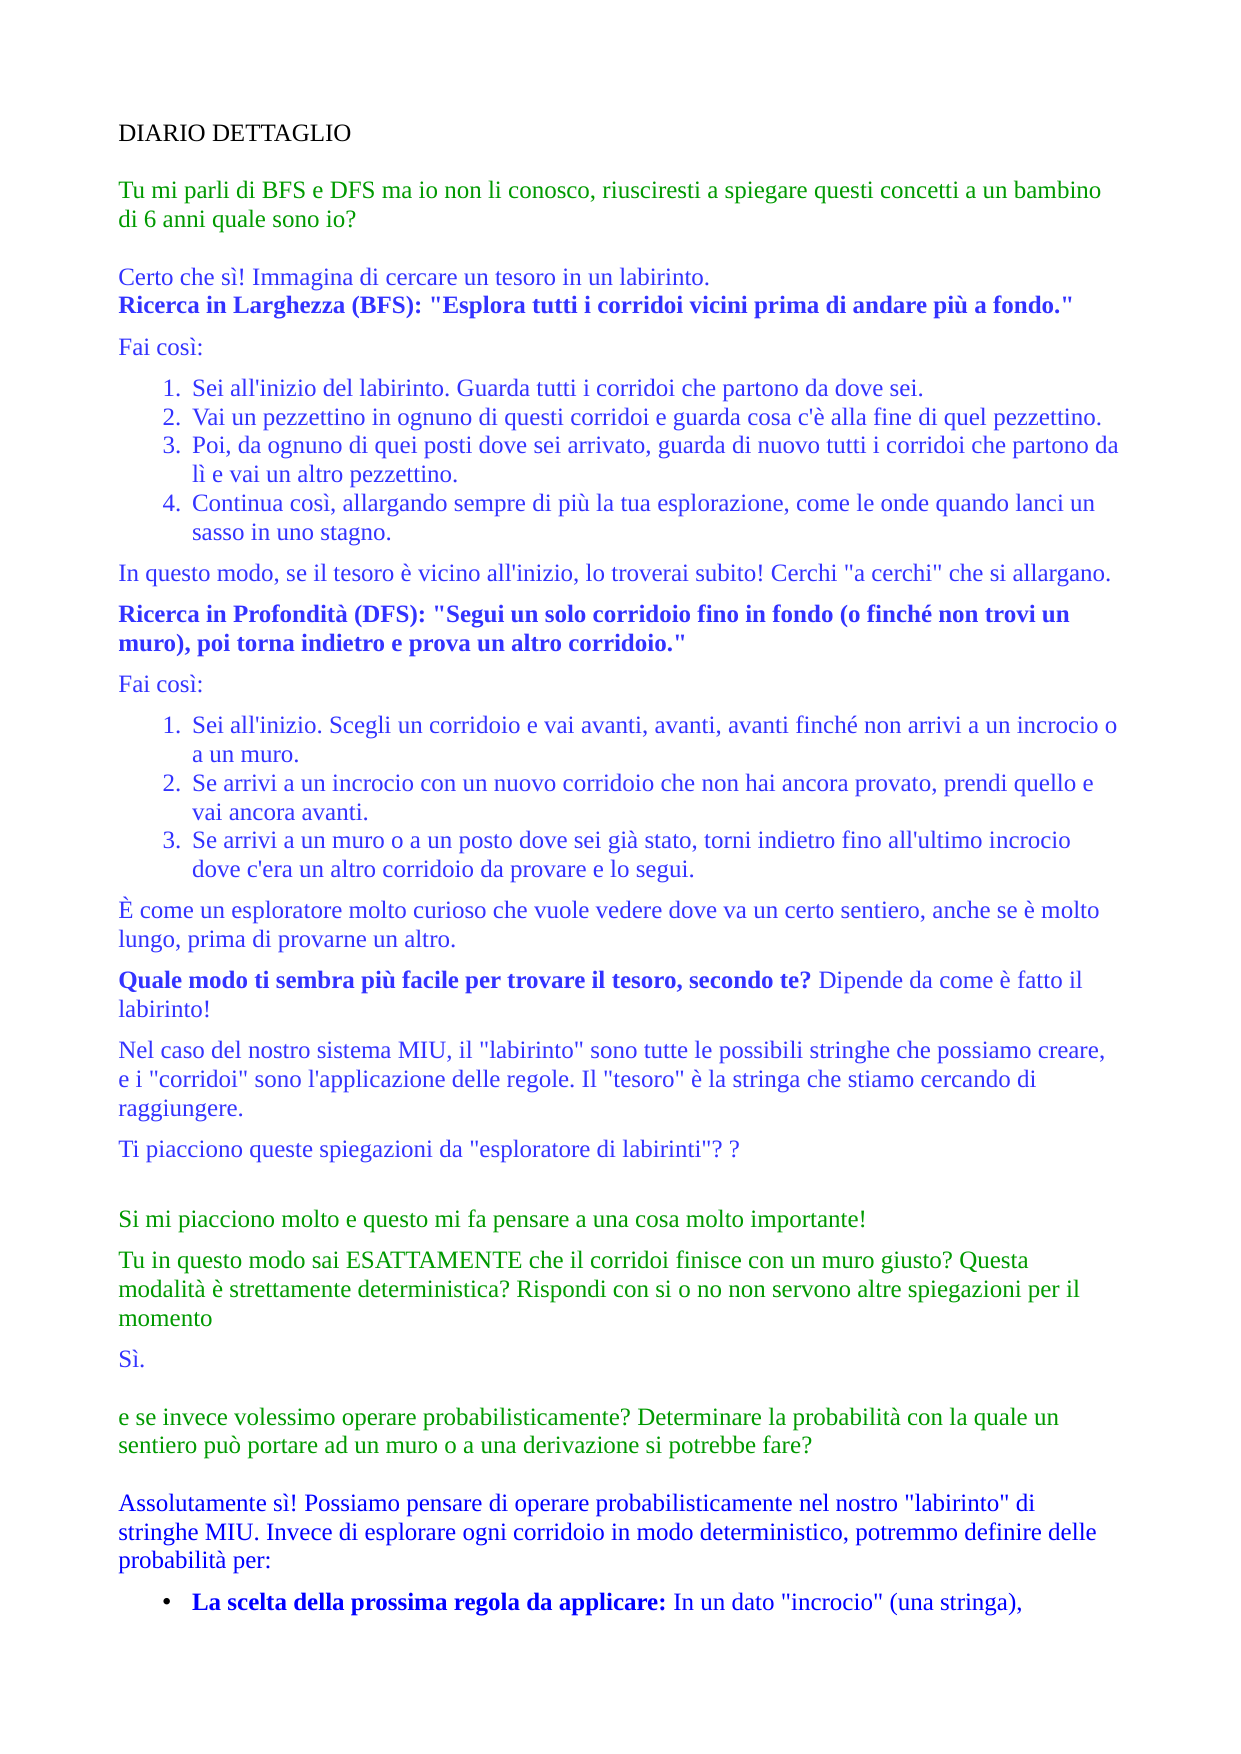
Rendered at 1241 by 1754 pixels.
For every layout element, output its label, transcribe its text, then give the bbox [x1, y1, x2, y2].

text Sì. [118, 1344, 1122, 1373]
text DIARIO DETTAGLIO [118, 118, 1122, 147]
list Sei all'inizio. Scegli un corridoio e vai avanti, avanti, avanti finché non arrivi a un incrocio o a un muro. [162, 711, 1122, 768]
text Nel caso del nostro sistema MIU, il "labirinto" sono tutte le possibili stringhe che possiamo creare, e i "corridoi" sono l'applicazione delle regole. Il "tesoro" è la stringa che stiamo cercando di raggiungere. [118, 1036, 1122, 1122]
text Assolutamente sì! Possiamo pensare di operare probabilisticamente nel nostro "labirinto" di stringhe MIU. Invece di esplorare ogni corridoio in modo deterministico, potremmo definire delle probabilità per: [118, 1488, 1122, 1574]
list Se arrivi a un incrocio con un nuovo corridoio che non hai ancora provato, prendi quello e vai ancora avanti. [162, 768, 1122, 826]
list Sei all'inizio del labirinto. Guarda tutti i corridoi che partono da dove sei. [162, 373, 1122, 402]
text Si mi piacciono molto e questo mi fa pensare a una cosa molto importante! [118, 1204, 1122, 1233]
text Ricerca in Profondità (DFS): "Segui un solo corridoio fino in fondo (o finché non trovi un muro), poi torna indietro e prova un altro corridoio." [118, 599, 1122, 657]
list Vai un pezzettino in ognuno di questi corridoi e guarda cosa c'è alla fine di quel pezzettino. [162, 402, 1122, 431]
text Tu mi parli di BFS e DFS ma io non li conosco, riusciresti a spiegare questi concetti a un bambino di 6 anni quale sono io? Certo che sì! Immagina di cercare un tesoro in un labirinto. [118, 176, 1122, 291]
text Tu in questo modo sai ESATTAMENTE che il corridoi finisce con un muro giusto? Questa modalità è strettamente deterministica? Rispondi con si o no non servono altre spiegazioni per il momento [118, 1246, 1122, 1332]
text Quale modo ti sembra più facile per trovare il tesoro, secondo te? Dipende da come è fatto il labirinto! [118, 966, 1122, 1023]
text e se invece volessimo operare probabilisticamente? Determinare la probabilità con la quale un sentiero può portare ad un muro o a una derivazione si potrebbe fare? [118, 1402, 1122, 1459]
text Ti piacciono queste spiegazioni da "esploratore di labirinti"? ? [118, 1134, 1122, 1163]
text Ricerca in Larghezza (BFS): "Esplora tutti i corridoi vicini prima di andare più a fondo." [118, 291, 1122, 319]
text Fai così: [118, 669, 1122, 698]
text Fai così: [118, 332, 1122, 361]
list Continua così, allargando sempre di più la tua esplorazione, come le onde quando lanci un sasso in uno stagno. [162, 488, 1122, 546]
text In questo modo, se il tesoro è vicino all'inizio, lo troverai subito! Cerchi "a cerchi" che si allargano. [118, 558, 1122, 587]
list La scelta della prossima regola da applicare: In un dato "incrocio" (una stringa), [162, 1587, 1122, 1616]
list Se arrivi a un muro o a un posto dove sei già stato, torni indietro fino all'ultimo incrocio dove c'era un altro corridoio da provare e lo segui. [162, 826, 1122, 883]
list Poi, da ognuno di quei posti dove sei arrivato, guarda di nuovo tutti i corridoi che partono da lì e vai un altro pezzettino. [162, 431, 1122, 488]
text È come un esploratore molto curioso che vuole vedere dove va un certo sentiero, anche se è molto lungo, prima di provarne un altro. [118, 896, 1122, 953]
